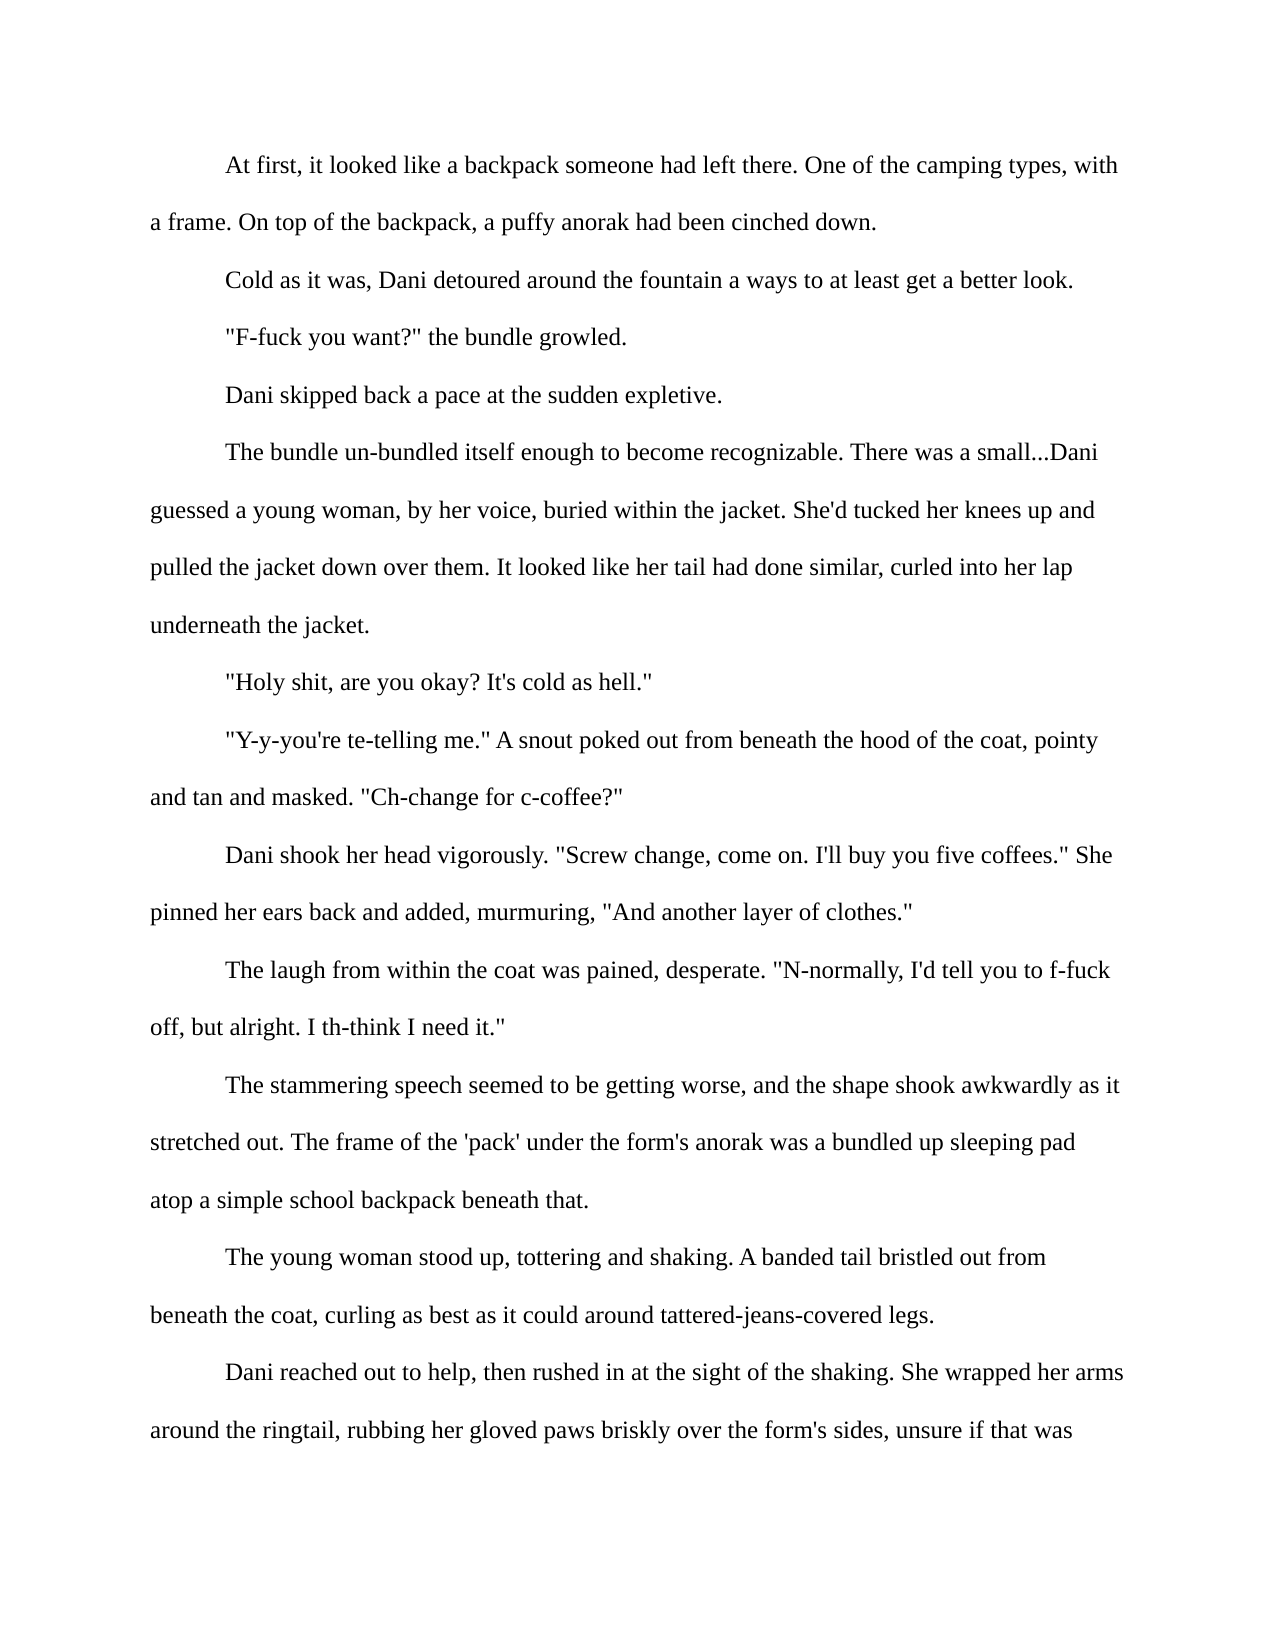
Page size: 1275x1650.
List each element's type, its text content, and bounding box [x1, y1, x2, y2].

text The young woman stood up, tottering and shaking. A banded tail bristled out from beneath the coat, curling as best as it could around tattered-jeans-covered legs. [150, 1242, 1125, 1329]
text "Holy shit, are you okay? It's cold as hell." [150, 667, 1125, 696]
text "F-fuck you want?" the bundle growled. [150, 322, 1125, 351]
text Dani reached out to help, then rushed in at the sight of the shaking. She wrapped her arms around the ringtail, rubbing her gloved paws briskly over the form's sides, unsure if that was [150, 1357, 1125, 1444]
text "Y-y-you're te-telling me." A snout poked out from beneath the hood of the coat, pointy and tan and masked. "Ch-change for c-coffee?" [150, 725, 1125, 811]
text The stammering speech seemed to be getting worse, and the shape shook awkwardly as it stretched out. The frame of the 'pack' under the form's anorak was a bundled up sleeping pad atop a simple school backpack beneath that. [150, 1070, 1125, 1214]
text At first, it looked like a backpack someone had left there. One of the camping types, with a frame. On top of the backpack, a puffy anorak had been cinched down. [150, 150, 1125, 236]
text Dani skipped back a pace at the sudden expletive. [150, 380, 1125, 409]
text The bundle un-bundled itself enough to become recognizable. There was a small...Dani guessed a young woman, by her voice, buried within the jacket. She'd tucked her knees up and pulled the jacket down over them. It looked like her tail had done similar, curled into her lap underneath the jacket. [150, 437, 1125, 639]
text Cold as it was, Dani detoured around the fountain a ways to at least get a better look. [150, 265, 1125, 294]
text Dani shook her head vigorously. "Screw change, come on. I'll buy you five coffees." She pinned her ears back and added, murmuring, "And another layer of clothes." [150, 840, 1125, 926]
text The laugh from within the coat was pained, desperate. "N-normally, I'd tell you to f-fuck off, but alright. I th-think I need it." [150, 955, 1125, 1041]
